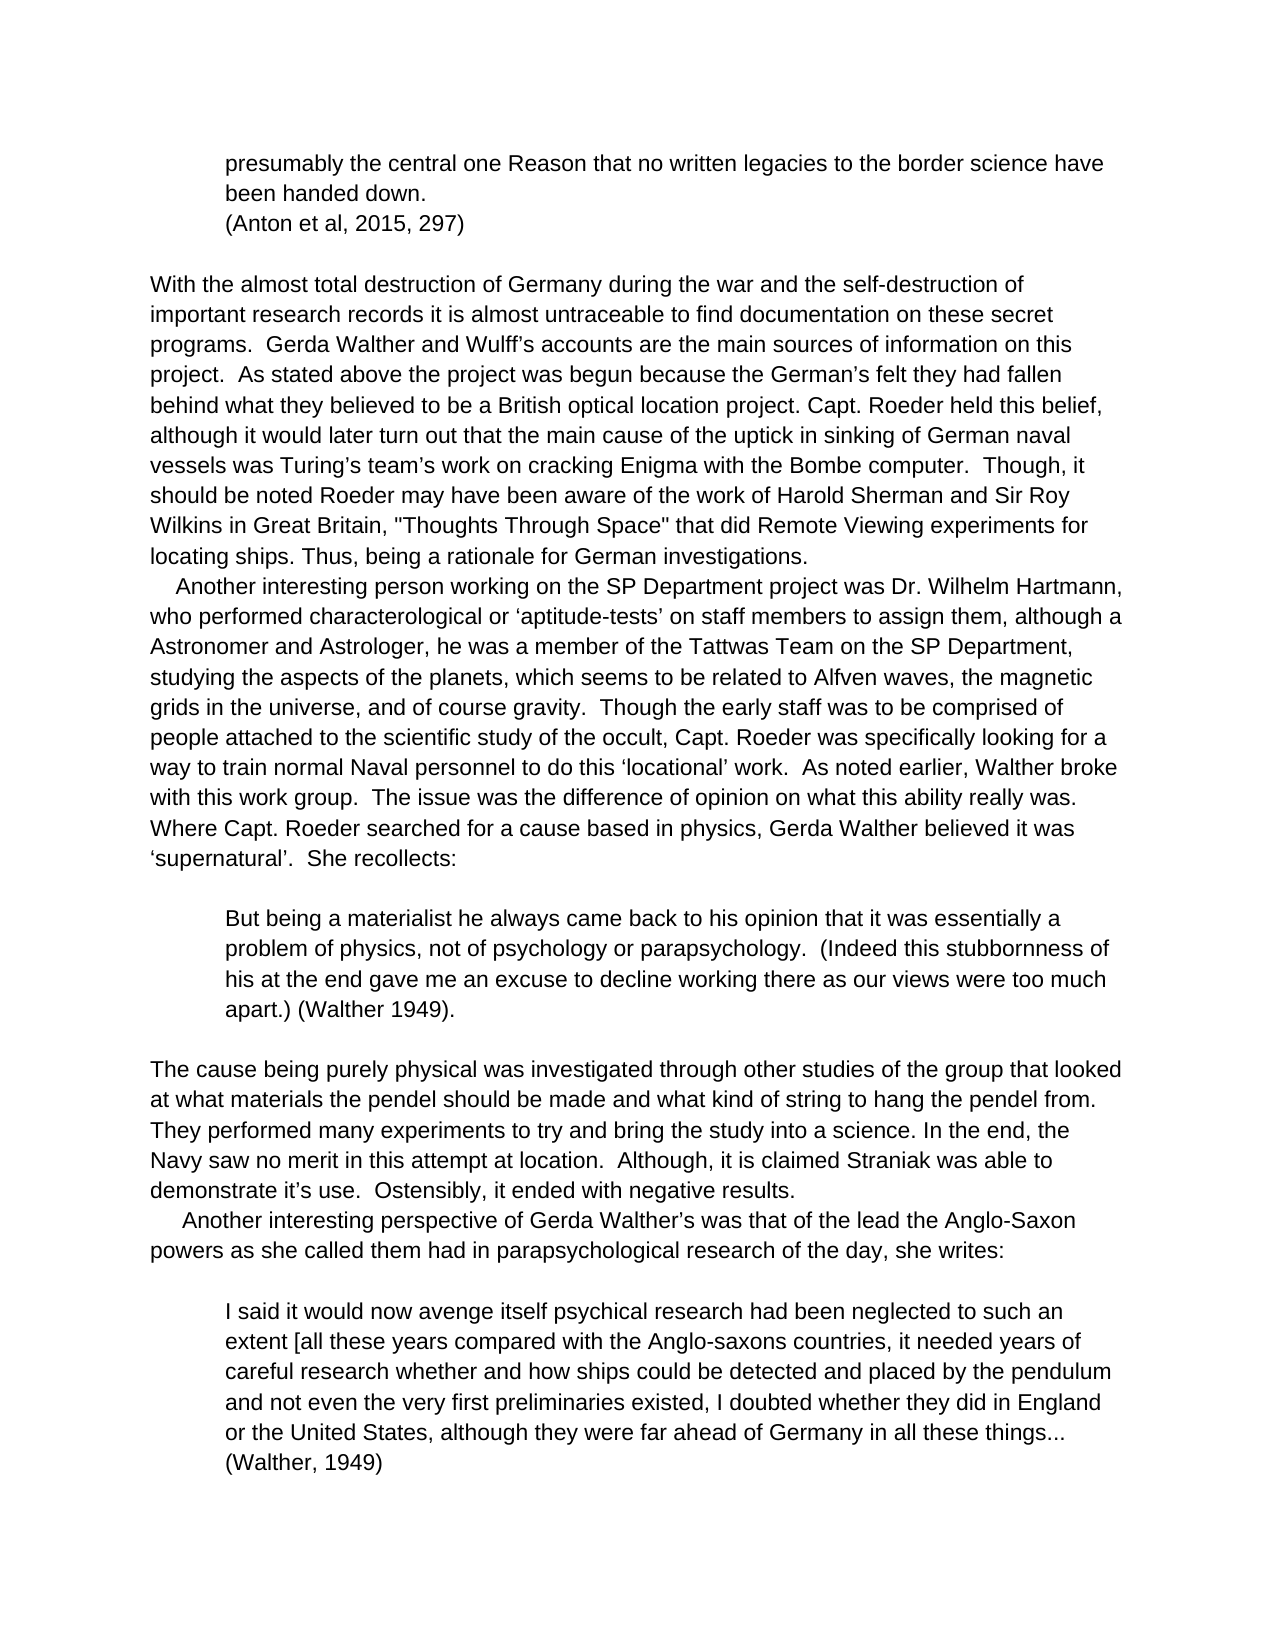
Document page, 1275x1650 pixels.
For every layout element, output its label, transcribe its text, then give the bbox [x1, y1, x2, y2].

text presumably the central one Reason that no written legacies to the border science have been handed down. (Anton et al, 2015, 297) [225, 150, 1125, 237]
text Another interesting person working on the SP Department project was Dr. Wilhelm Hartmann, who performed characterological or ‘aptitude-tests’ on staff members to assign them, although a Astronomer and Astrologer, he was a member of the Tattwas Team on the SP Department, studying the aspects of the planets, which seems to be related to Alfven waves, the magnetic grids in the universe, and of course gravity. Though the early staff was to be comprised of people attached to the scientific study of the occult, Capt. Roeder was specifically looking for a way to train normal Naval personnel to do this ‘locational’ work. As noted earlier, Walther broke with this work group. The issue was the difference of opinion on what this ability really was. Where Capt. Roeder searched for a cause based in physics, Gerda Walther believed it was ‘supernatural’. She recollects: [150, 573, 1125, 871]
text Another interesting perspective of Gerda Walther’s was that of the lead the Anglo-Saxon powers as she called them had in parapsychological research of the day, she writes: [150, 1207, 1125, 1264]
text The cause being purely physical was investigated through other studies of the group that looked at what materials the pendel should be made and what kind of string to hang the pendel from. They performed many experiments to try and bring the study into a science. In the end, the Navy saw no merit in this attempt at location. Although, it is claimed Straniak was able to demonstrate it’s use. Ostensibly, it ended with negative results. [150, 1056, 1125, 1203]
text But being a materialist he always came back to his opinion that it was essentially a problem of physics, not of psychology or parapsychology. (Indeed this stubbornness of his at the end gave me an excuse to decline working there as our views were too much apart.) (Walther 1949). [225, 905, 1125, 1022]
text With the almost total destruction of Germany during the war and the self-destruction of important research records it is almost untraceable to find documentation on these secret programs. Gerda Walther and Wulff’s accounts are the main sources of information on this project. As stated above the project was begun because the German’s felt they had fallen behind what they believed to be a British optical location project. Capt. Roeder held this belief, although it would later turn out that the main cause of the uptick in sinking of German naval vessels was Turing’s team’s work on cracking Enigma with the Bombe computer. Though, it should be noted Roeder may have been aware of the work of Harold Sherman and Sir Roy Wilkins in Great Britain, "Thoughts Through Space" that did Remote Viewing experiments for locating ships. Thus, being a rationale for German investigations. [150, 271, 1125, 569]
text I said it would now avenge itself psychical research had been neglected to such an extent [all these years compared with the Anglo-saxons countries, it needed years of careful research whether and how ships could be detected and placed by the pendulum and not even the very first preliminaries existed, I doubted whether they did in England or the United States, although they were far ahead of Germany in all these things... (Walther, 1949) [225, 1298, 1125, 1475]
